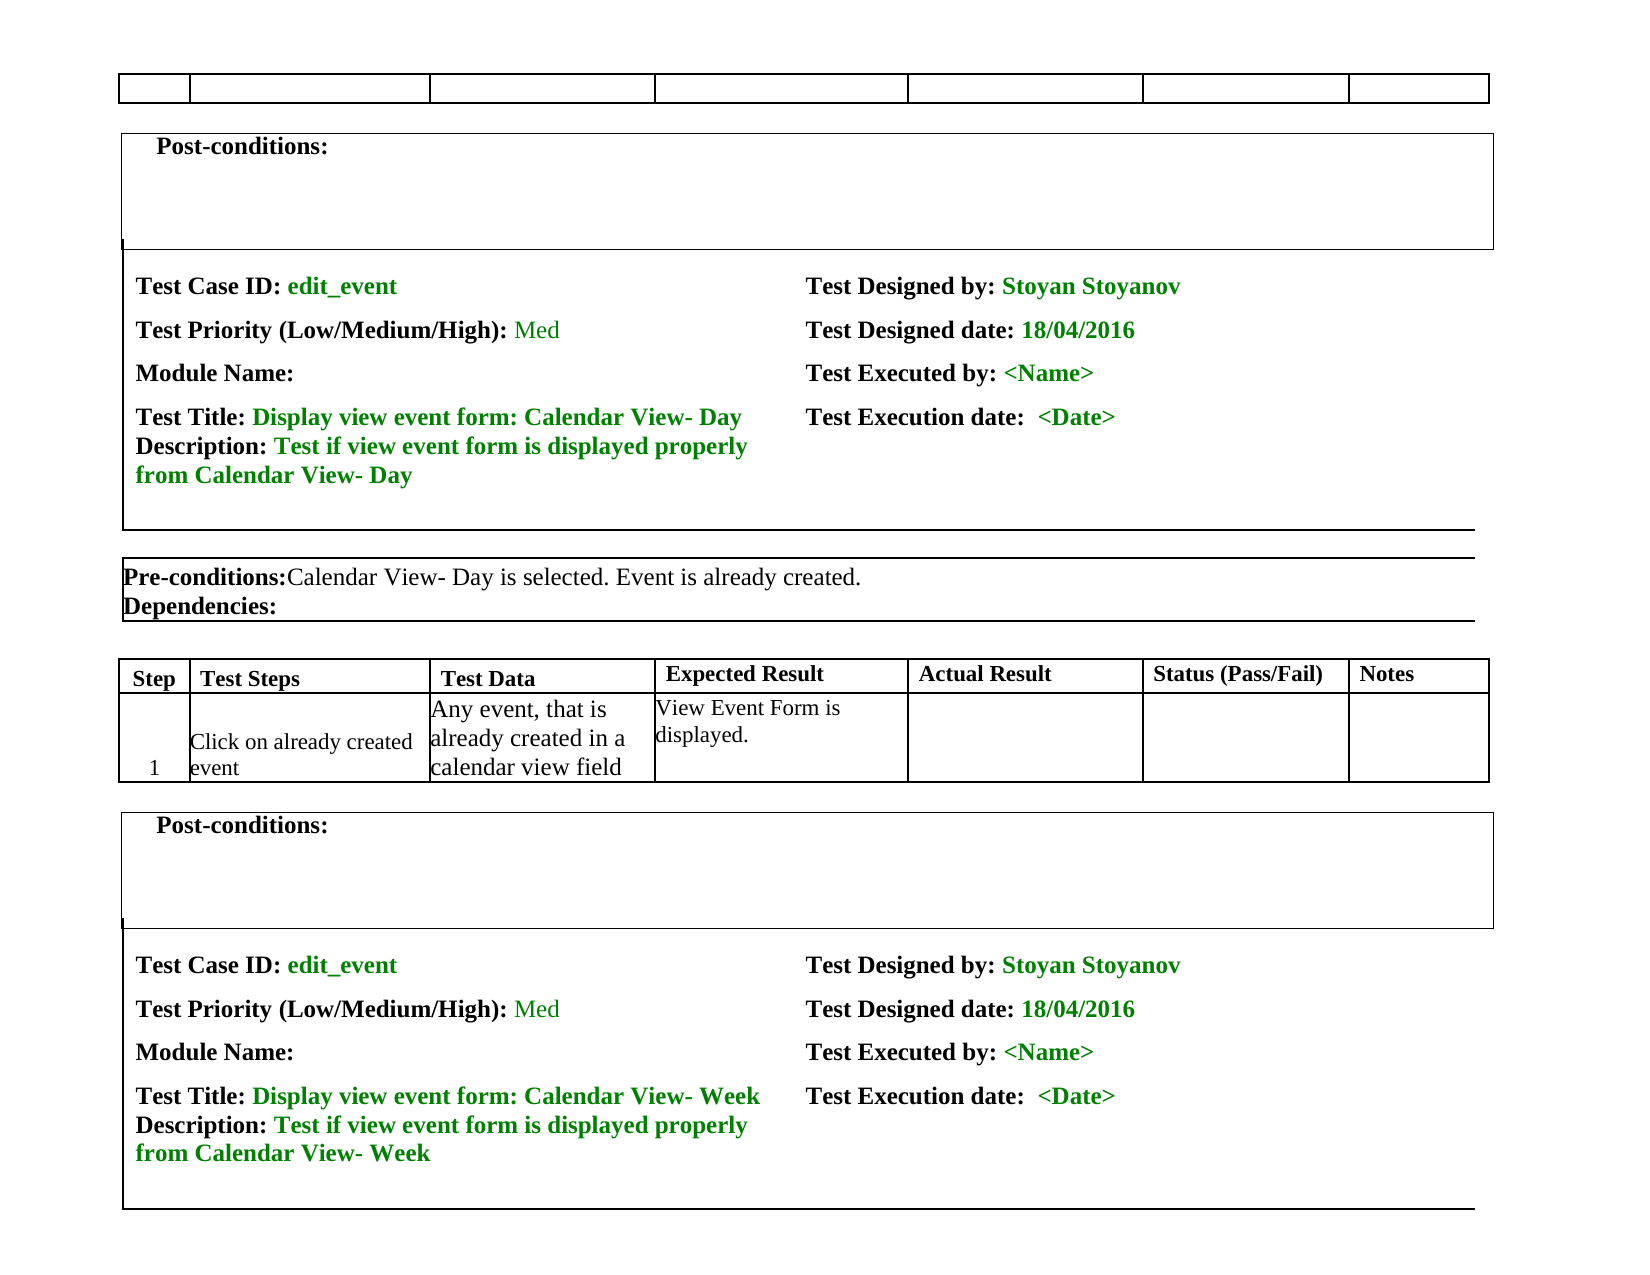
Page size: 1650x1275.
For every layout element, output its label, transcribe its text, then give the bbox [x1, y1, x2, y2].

table_header Test Case ID: edit_event [124, 929, 805, 979]
table_cell Test Execution date: <Date> [805, 387, 1475, 431]
table_cell Test Title: Display view event form: Calendar View- Day [124, 387, 805, 431]
table_cell [805, 531, 1475, 557]
table_cell [805, 489, 1475, 529]
table_header [805, 918, 1475, 928]
table_cell [123, 531, 805, 557]
table_cell Description: Test if view event form is displayed properly from Calendar View- Week [124, 1110, 805, 1167]
table_header Test Designed by: Stoyan Stoyanov [805, 250, 1475, 300]
table_cell [124, 489, 805, 529]
table_cell [805, 431, 1475, 488]
table_cell Click on already created event [191, 694, 429, 781]
table_header Step [120, 660, 189, 692]
table_header Test Data [431, 660, 654, 692]
table_cell Test Executed by: <Name> [805, 344, 1475, 387]
table_cell Test Executed by: <Name> [805, 1023, 1475, 1066]
table_cell [124, 1167, 805, 1208]
table_cell Test Execution date: <Date> [805, 1066, 1475, 1110]
table_header Expected Result [656, 660, 907, 692]
table_header Status (Pass/Fail) [1144, 660, 1348, 692]
table_cell [120, 75, 189, 102]
table_cell Test Priority (Low/Medium/High): Med [124, 979, 805, 1022]
text Post-conditions: [156, 813, 1493, 839]
table_cell [805, 1110, 1475, 1167]
table_header Test Case ID: edit_event [124, 250, 805, 300]
table_cell [909, 75, 1142, 102]
table_cell Module Name: [124, 344, 805, 387]
table_cell [805, 1167, 1475, 1208]
table_header [124, 239, 805, 249]
table_cell [1144, 694, 1348, 781]
table_cell Test Designed date: 18/04/2016 [805, 300, 1475, 343]
table_cell [191, 75, 429, 102]
table_cell Dependencies: [124, 590, 1475, 620]
table_cell Test Title: Display view event form: Calendar View- Week [124, 1066, 805, 1110]
table_cell Description: Test if view event form is displayed properly from Calendar View- Day [124, 431, 805, 488]
table_cell [909, 694, 1142, 781]
table_cell 1 [120, 694, 189, 781]
table_header [805, 239, 1475, 249]
table_header Test Steps [191, 660, 429, 692]
table_cell Module Name: [124, 1023, 805, 1066]
table_cell View Event Form is displayed. [656, 694, 907, 781]
table_cell Test Priority (Low/Medium/High): Med [124, 300, 805, 343]
table_cell Any event, that is already created in a calendar view field [431, 694, 654, 781]
table_header Notes [1350, 660, 1488, 692]
table_cell [1350, 694, 1488, 781]
table_cell [1350, 75, 1488, 102]
table_cell Pre-conditions:Calendar View- Day is selected. Event is already created. [124, 559, 1475, 590]
table_header [124, 918, 805, 928]
table_cell [431, 75, 654, 102]
table_header Actual Result [909, 660, 1142, 692]
table_cell [1144, 75, 1348, 102]
table_header Test Designed by: Stoyan Stoyanov [805, 929, 1475, 979]
table_cell [656, 75, 907, 102]
text Post-conditions: [156, 134, 1493, 160]
table_cell Test Designed date: 18/04/2016 [805, 979, 1475, 1022]
